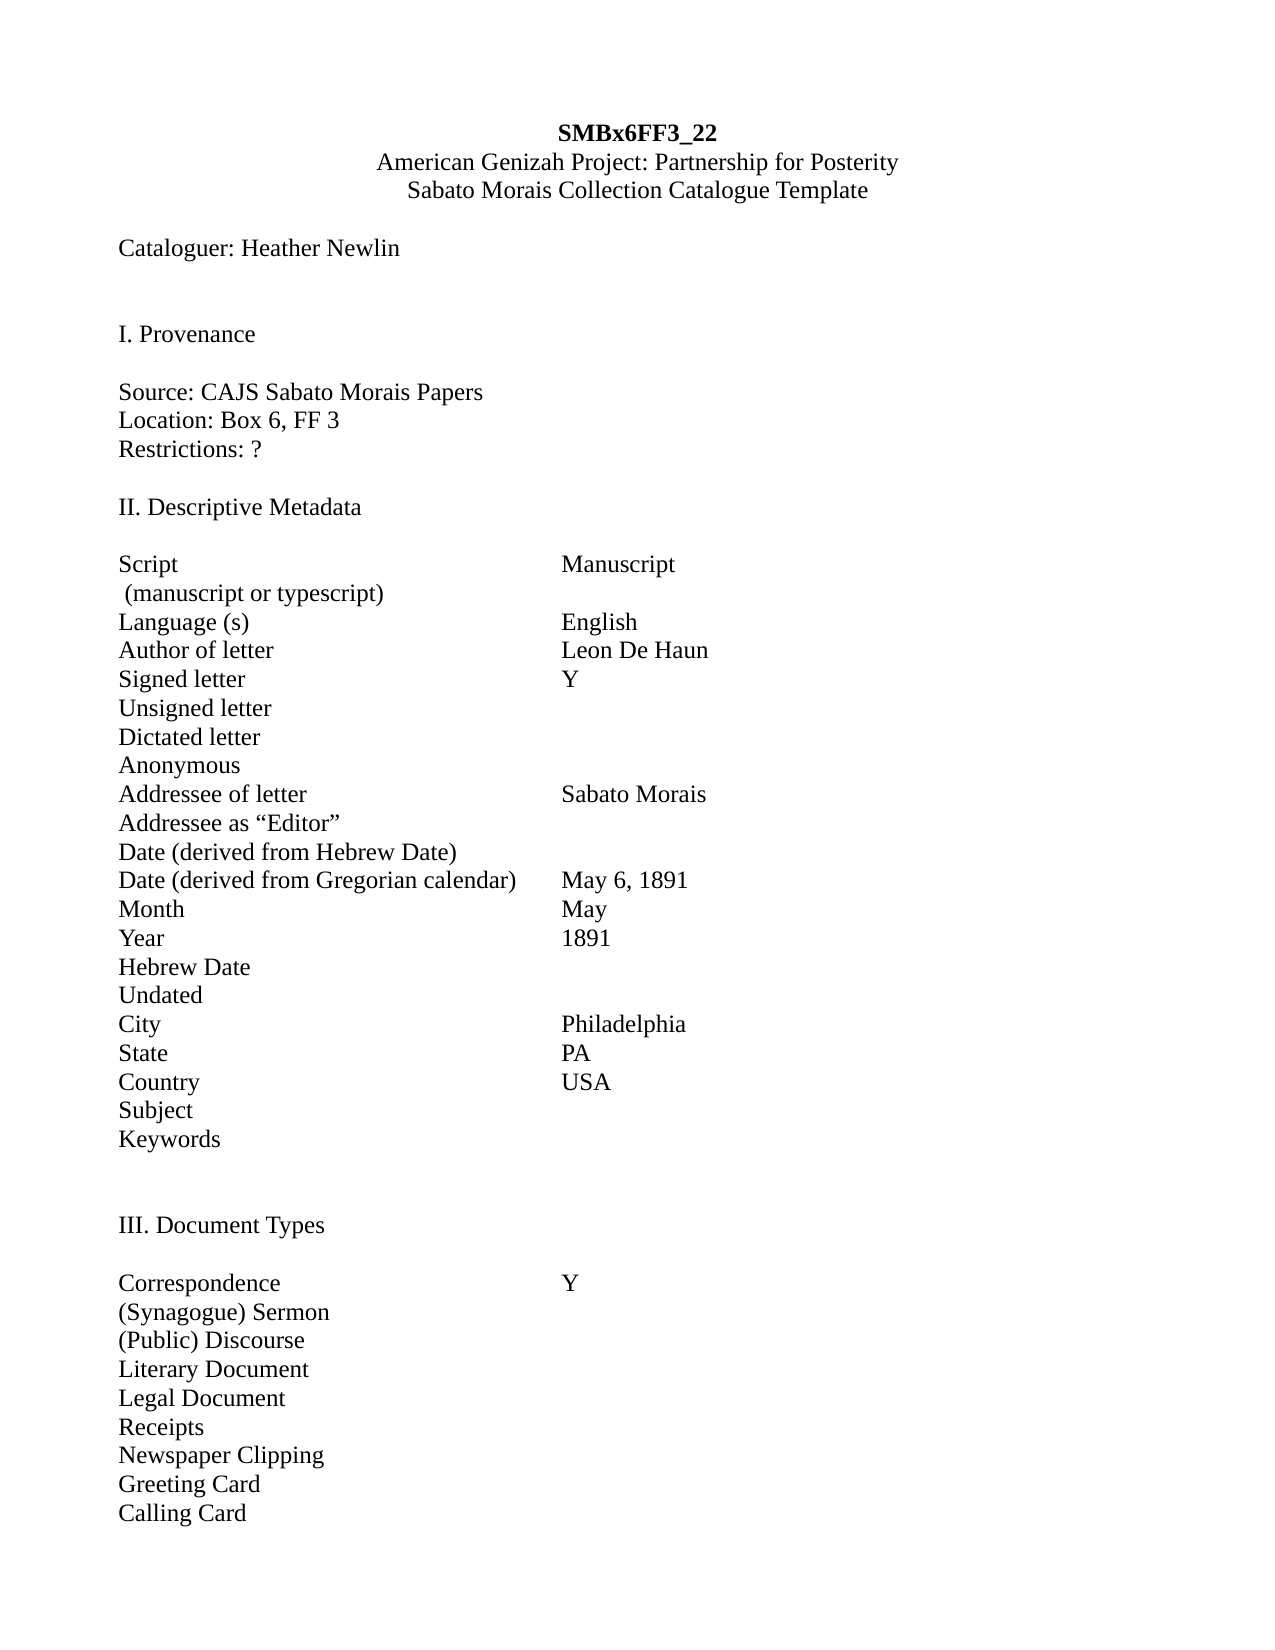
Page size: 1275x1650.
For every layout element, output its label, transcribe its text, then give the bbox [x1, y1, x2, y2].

text Calling Card [118, 1498, 1157, 1527]
text American Genizah Project: Partnership for Posterity [118, 147, 1157, 176]
text Correspondence Y [118, 1268, 1157, 1297]
text Location: Box 6, FF 3 [118, 406, 1157, 434]
text III. Document Types [118, 1211, 1157, 1239]
text Undated [118, 981, 1157, 1009]
text I. Provenance [118, 319, 1157, 348]
text Unsigned letter [118, 693, 1157, 722]
text Language (s) English [118, 607, 1157, 636]
text Restrictions: ? [118, 434, 1157, 463]
text Signed letter Y [118, 664, 1157, 693]
text Dictated letter [118, 722, 1157, 751]
text Sabato Morais Collection Catalogue Template [118, 176, 1157, 204]
text Date (derived from Gregorian calendar) May 6, 1891 [118, 866, 1157, 894]
text Receipts [118, 1412, 1157, 1441]
text Addressee of letter Sabato Morais [118, 779, 1157, 808]
text Subject [118, 1096, 1157, 1124]
text Newspaper Clipping [118, 1441, 1157, 1469]
text Author of letter Leon De Haun [118, 636, 1157, 664]
text SMBx6FF3_22 [118, 118, 1157, 147]
text Keywords [118, 1124, 1157, 1153]
text (manuscript or typescript) [118, 578, 1157, 607]
text Cataloguer: Heather Newlin [118, 233, 1157, 262]
text Month May [118, 894, 1157, 923]
text Country USA [118, 1067, 1157, 1096]
text Script Manuscript [118, 549, 1157, 578]
text State PA [118, 1038, 1157, 1067]
text Anonymous [118, 751, 1157, 779]
text Legal Document [118, 1383, 1157, 1412]
text Addressee as “Editor” [118, 808, 1157, 837]
text II. Descriptive Metadata [118, 492, 1157, 521]
text Source: CAJS Sabato Morais Papers [118, 377, 1157, 406]
text Date (derived from Hebrew Date) [118, 837, 1157, 866]
text Greeting Card [118, 1469, 1157, 1498]
text Hebrew Date [118, 952, 1157, 981]
text (Synagogue) Sermon [118, 1297, 1157, 1326]
text (Public) Discourse [118, 1326, 1157, 1354]
text Literary Document [118, 1354, 1157, 1383]
text Year 1891 [118, 923, 1157, 952]
text City Philadelphia [118, 1009, 1157, 1038]
